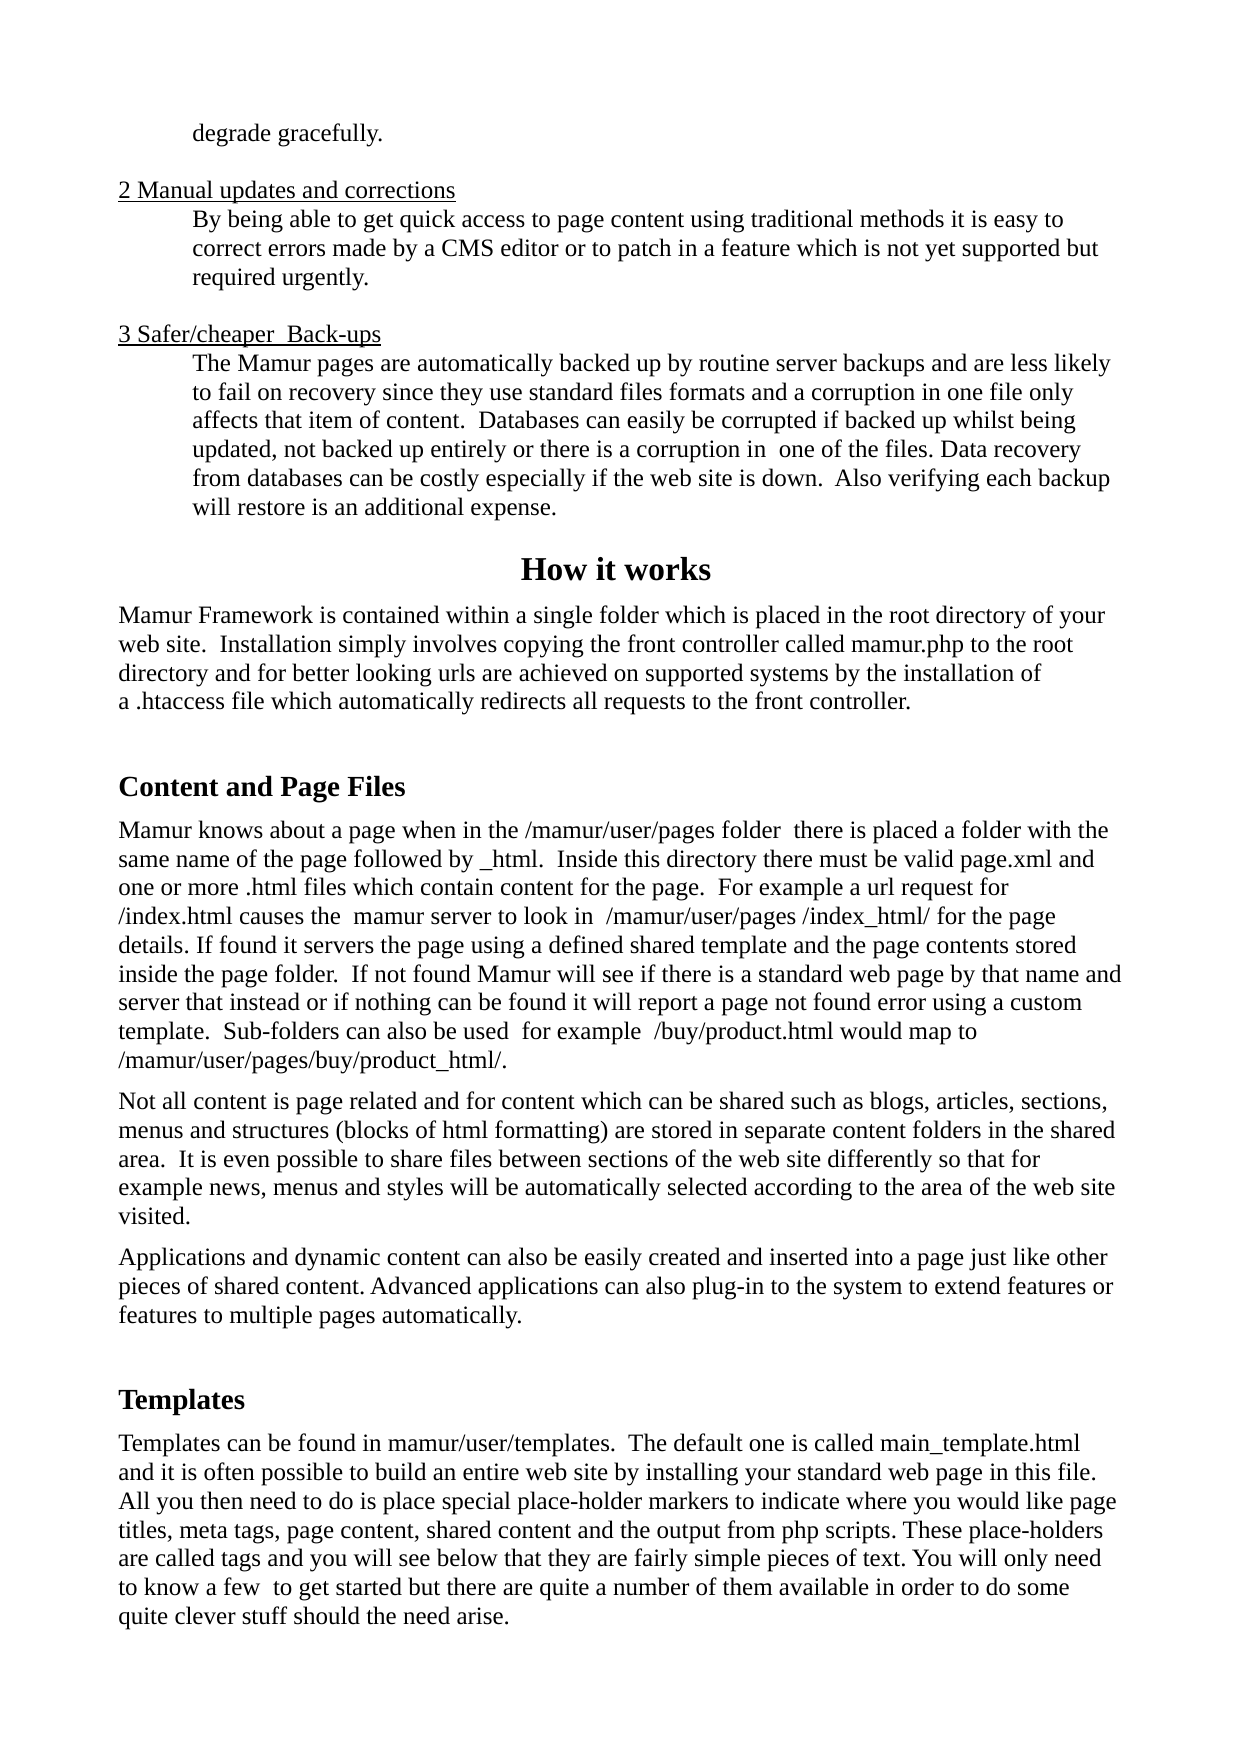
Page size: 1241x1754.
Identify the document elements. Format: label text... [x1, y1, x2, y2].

text Mamur knows about a page when in the /mamur/user/pages folder there is placed a folder with the same name of the page followed by _html. Inside this directory there must be valid page.xml and one or more .html files which contain content for the page. For example a url request for /index.html causes the mamur server to look in /mamur/user/pages /index_html/ for the page details. If found it servers the page using a defined shared template and the page contents stored inside the page folder. If not found Mamur will see if there is a standard web page by that name and server that instead or if nothing can be found it will report a page not found error using a custom template. Sub-folders can also be used for example /buy/product.html would map to /mamur/user/pages/buy/product_html/. [118, 815, 1122, 1074]
text Not all content is page related and for content which can be shared such as blogs, articles, sections, menus and structures (blocks of html formatting) are stored in separate content folders in the shared area. It is even possible to share files between sections of the web site differently so that for example news, menus and styles will be automatically selected according to the area of the web site visited. [118, 1086, 1122, 1230]
text The Mamur pages are automatically backed up by routine server backups and are less likely to fail on recovery since they use standard files formats and a corruption in one file only affects that item of content. Databases can easily be corrupted if backed up whilst being updated, not backed up entirely or there is a corruption in one of the files. Data recovery from databases can be costly especially if the web site is down. Also verifying each backup will restore is an additional expense. [192, 348, 1122, 521]
text Applications and dynamic content can also be easily created and inserted into a page just like other pieces of shared content. Advanced applications can also plug-in to the system to extend features or features to multiple pages automatically. [118, 1242, 1122, 1329]
text How it works [118, 549, 1122, 588]
text By being able to get quick access to page content using traditional methods it is easy to correct errors made by a CMS editor or to patch in a feature which is not yet supported but required urgently. [192, 204, 1122, 291]
text 3 Safer/cheaper Back-ups [118, 319, 1122, 348]
text Templates can be found in mamur/user/templates. The default one is called main_template.html and it is often possible to build an entire web site by installing your standard web page in this file. All you then need to do is place special place-holder markers to indicate where you would like page titles, meta tags, page content, shared content and the output from php scripts. These place-holders are called tags and you will see below that they are fairly simple pieces of text. You will only need to know a few to get started but there are quite a number of them available in order to do some quite clever stuff should the need arise. [118, 1428, 1122, 1630]
text Content and Page Files [118, 769, 1122, 802]
text Mamur Framework is contained within a single folder which is placed in the root directory of your web site. Installation simply involves copying the front controller called mamur.php to the root directory and for better looking urls are achieved on supported systems by the installation of a .htaccess file which automatically redirects all requests to the front controller. [118, 600, 1122, 715]
text degrade gracefully. [192, 118, 1122, 147]
text 2 Manual updates and corrections [118, 176, 1122, 204]
text Templates [118, 1382, 1122, 1416]
